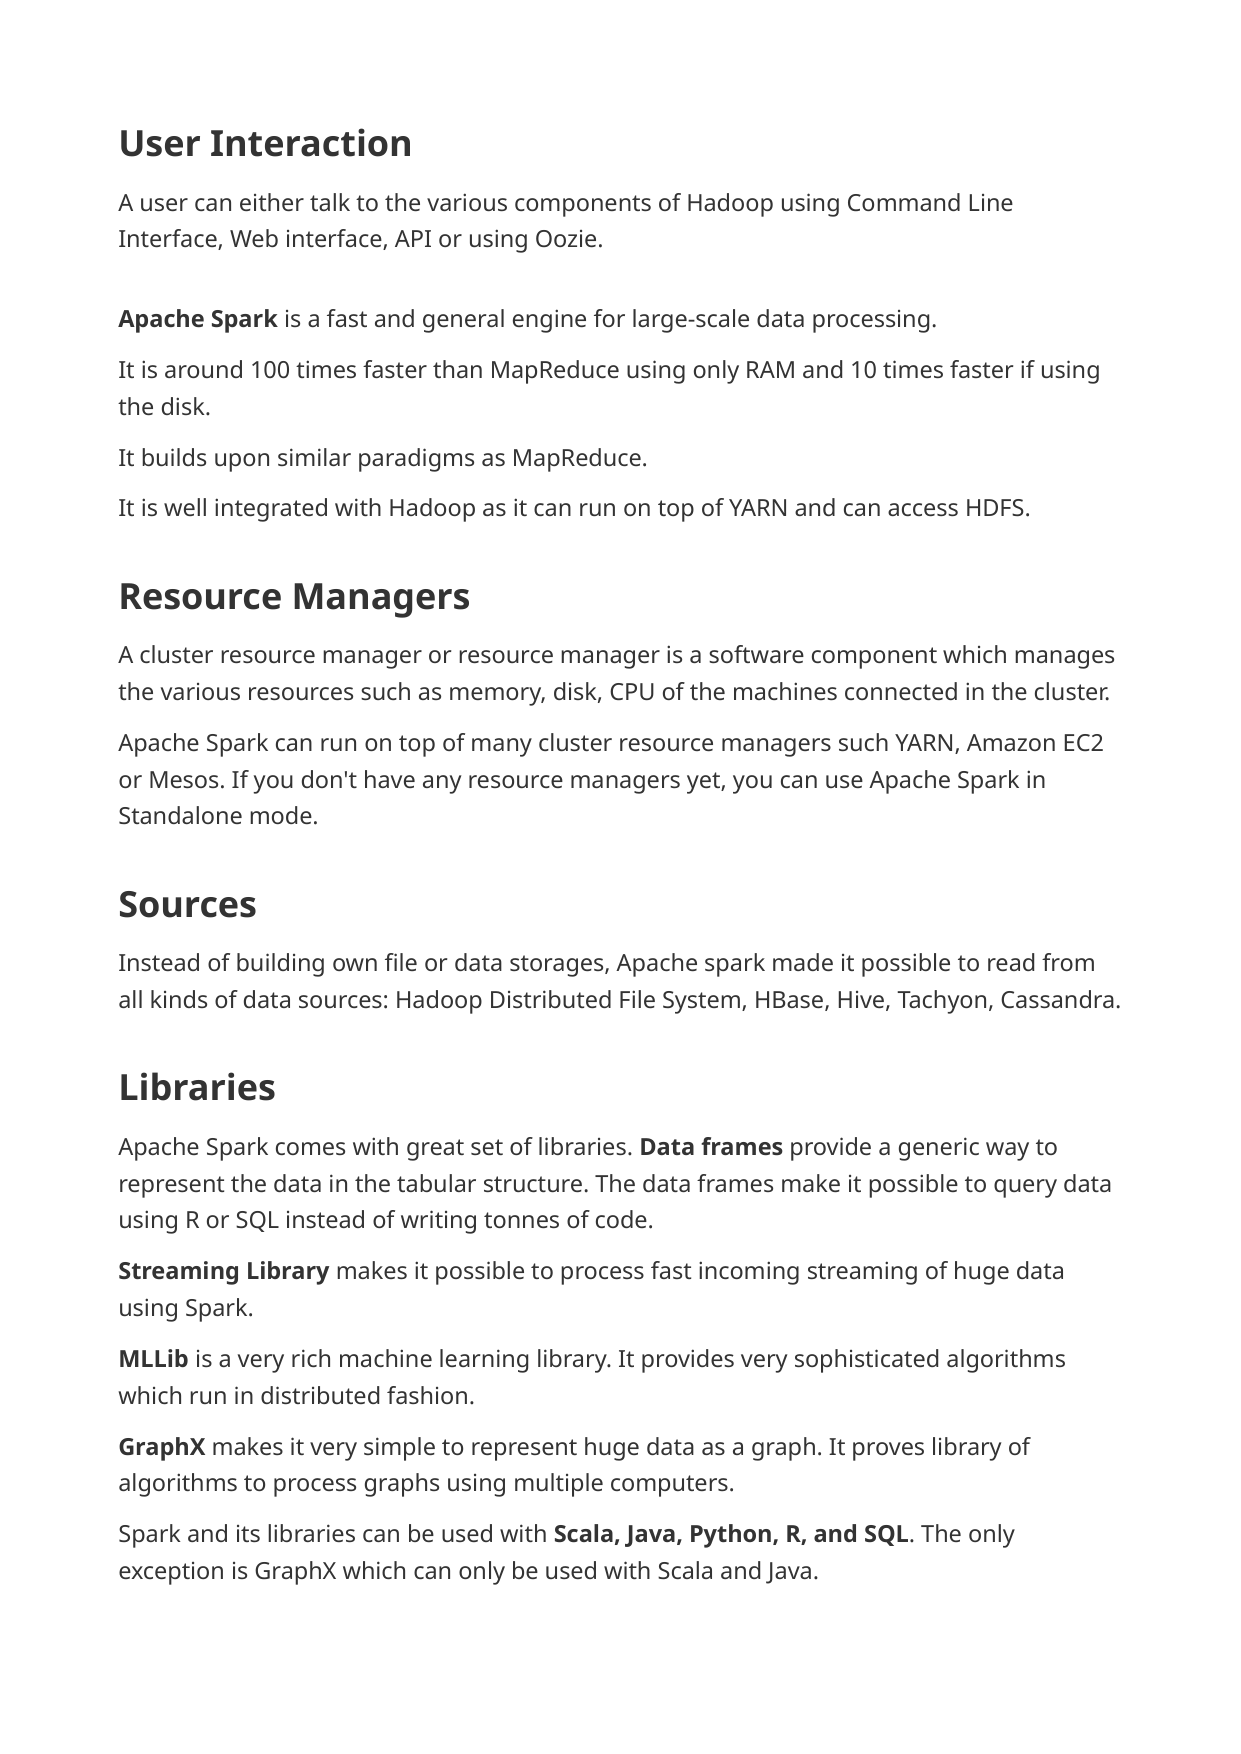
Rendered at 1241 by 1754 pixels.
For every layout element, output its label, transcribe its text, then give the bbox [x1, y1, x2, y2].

text It builds upon similar paradigms as MapReduce. [118, 441, 1122, 473]
text A user can either talk to the various components of Hadoop using Command Line Interface, Web interface, API or using Oozie. [118, 186, 1122, 255]
text Apache Spark is a fast and general engine for large-scale data processing. [118, 302, 1122, 334]
text It is well integrated with Hadoop as it can run on top of YARN and can access HDFS. [118, 492, 1122, 524]
subtitle Sources [118, 879, 1122, 928]
text Instead of building own file or data storages, Apache spark made it possible to read from all kinds of data sources: Hadoop Distributed File System, HBase, Hive, Tachyon, Cassandra. [118, 947, 1122, 1015]
text Spark and its libraries can be used with Scala, Java, Python, R, and SQL. The only exception is GraphX which can only be used with Scala and Java. [118, 1517, 1122, 1586]
text Apache Spark can run on top of many cluster resource managers such YARN, Amazon EC2 or Mesos. If you don't have any resource managers yet, you can use Apache Spark in Standalone mode. [118, 726, 1122, 832]
subtitle User Interaction [118, 118, 1122, 167]
subtitle Resource Managers [118, 571, 1122, 619]
text GraphX makes it very simple to represent huge data as a graph. It proves library of algorithms to process graphs using multiple computers. [118, 1430, 1122, 1498]
subtitle Libraries [118, 1062, 1122, 1111]
text It is around 100 times faster than MapReduce using only RAM and 10 times faster if using the disk. [118, 353, 1122, 422]
text Apache Spark comes with great set of libraries. Data frames provide a generic way to represent the data in the tabular structure. The data frames make it possible to query data using R or SQL instead of writing tonnes of code. [118, 1130, 1122, 1236]
text A cluster resource manager or resource manager is a software component which manages the various resources such as memory, disk, CPU of the machines connected in the cluster. [118, 638, 1122, 707]
text MLLib is a very rich machine learning library. It provides very sophisticated algorithms which run in distributed fashion. [118, 1342, 1122, 1411]
text Streaming Library makes it possible to process fast incoming streaming of huge data using Spark. [118, 1254, 1122, 1323]
